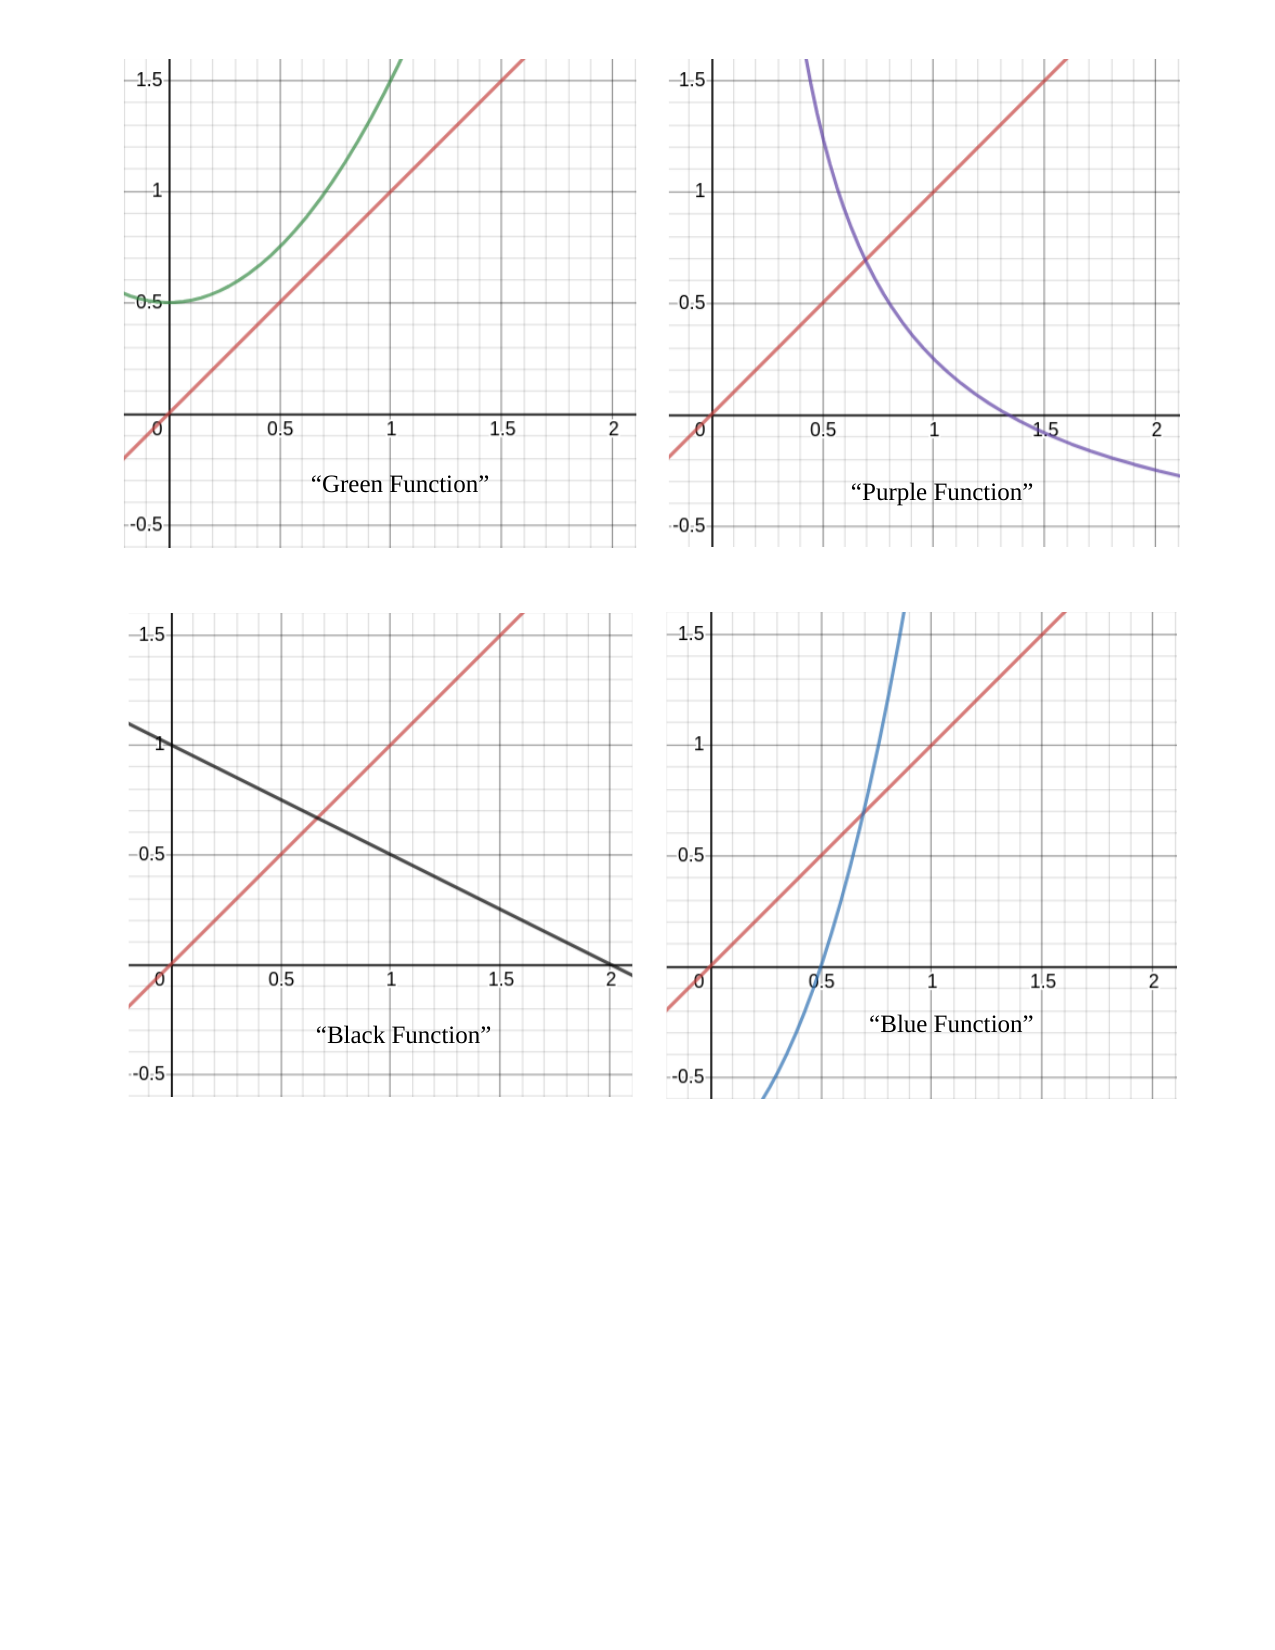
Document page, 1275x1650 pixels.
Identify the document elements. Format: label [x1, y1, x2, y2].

picture [123, 59, 637, 548]
picture [666, 612, 1177, 1099]
picture [668, 59, 1180, 547]
picture [128, 613, 633, 1097]
